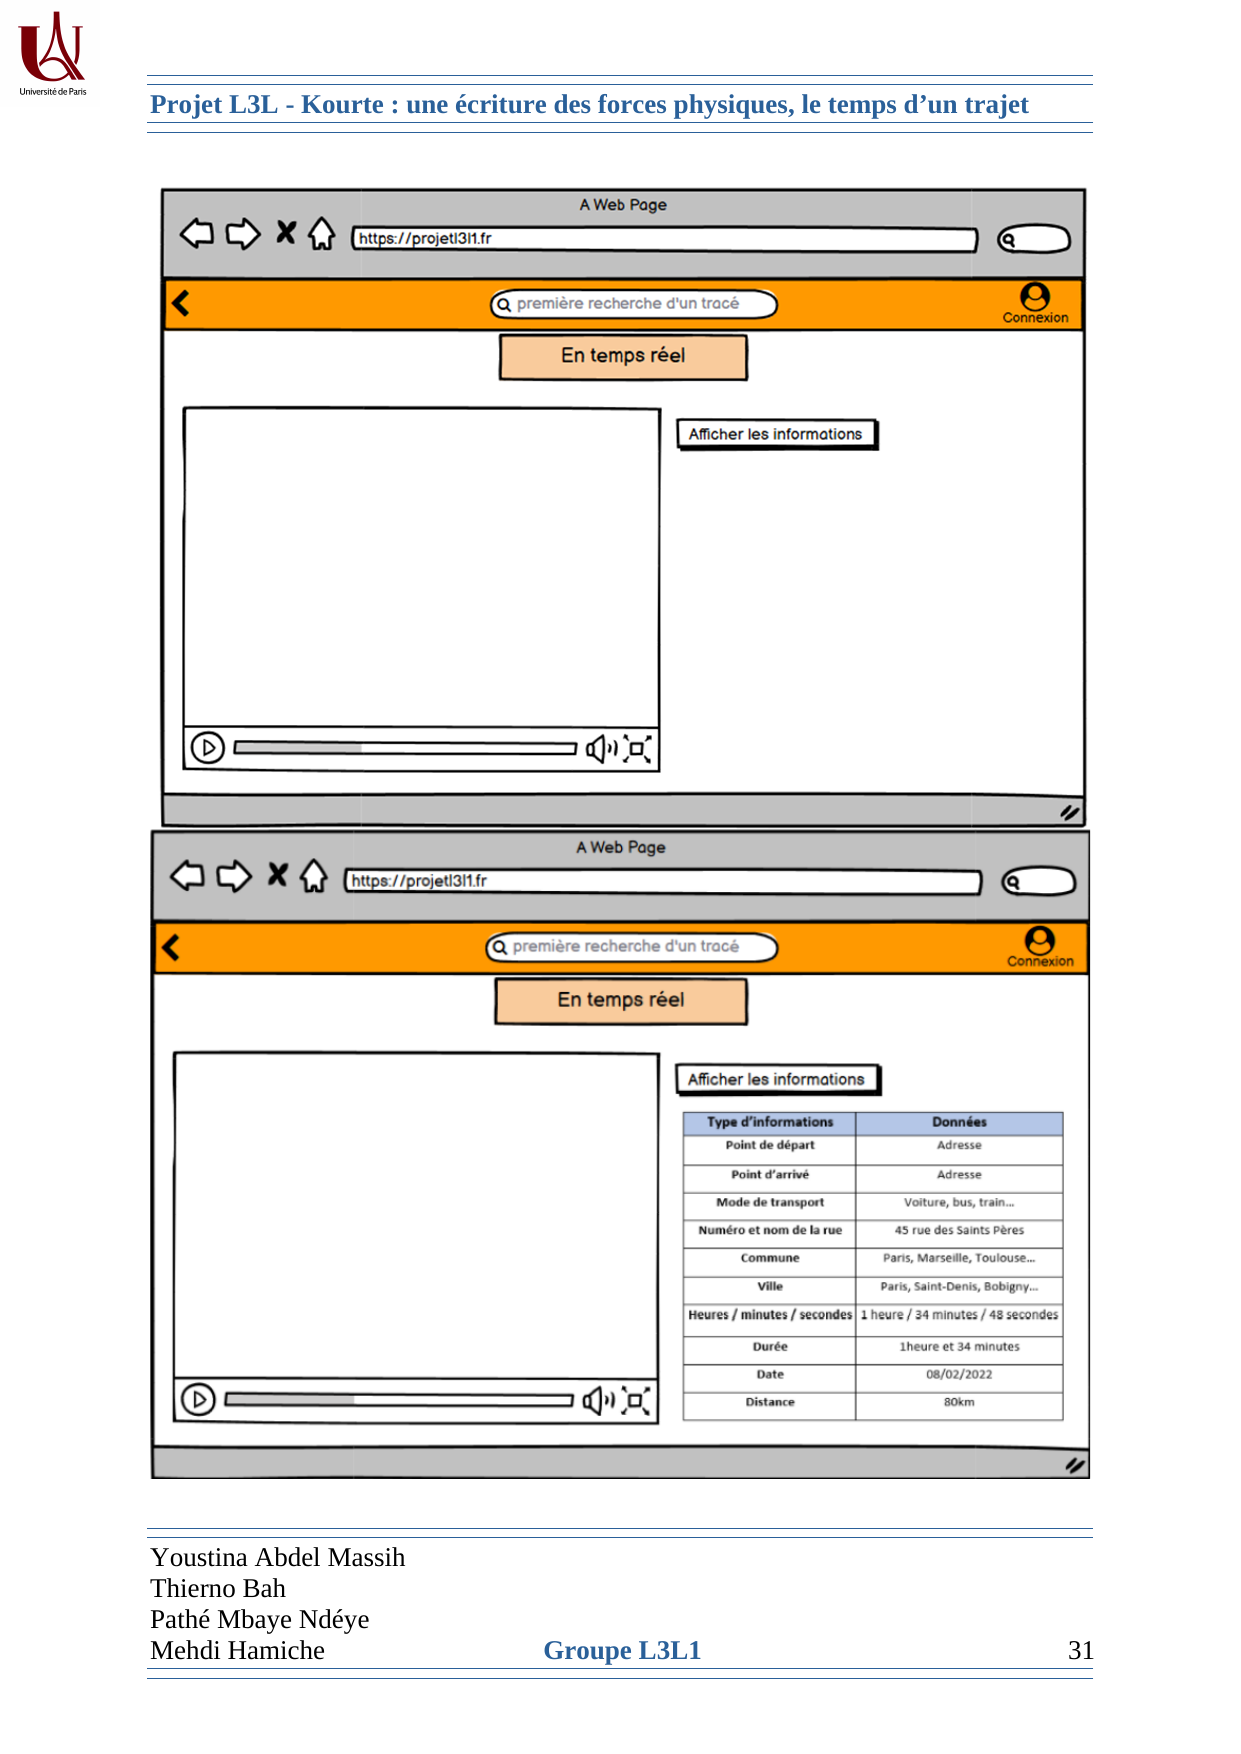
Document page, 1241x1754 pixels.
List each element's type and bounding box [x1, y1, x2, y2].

picture [150, 179, 1091, 1479]
picture [0, 0, 101, 107]
